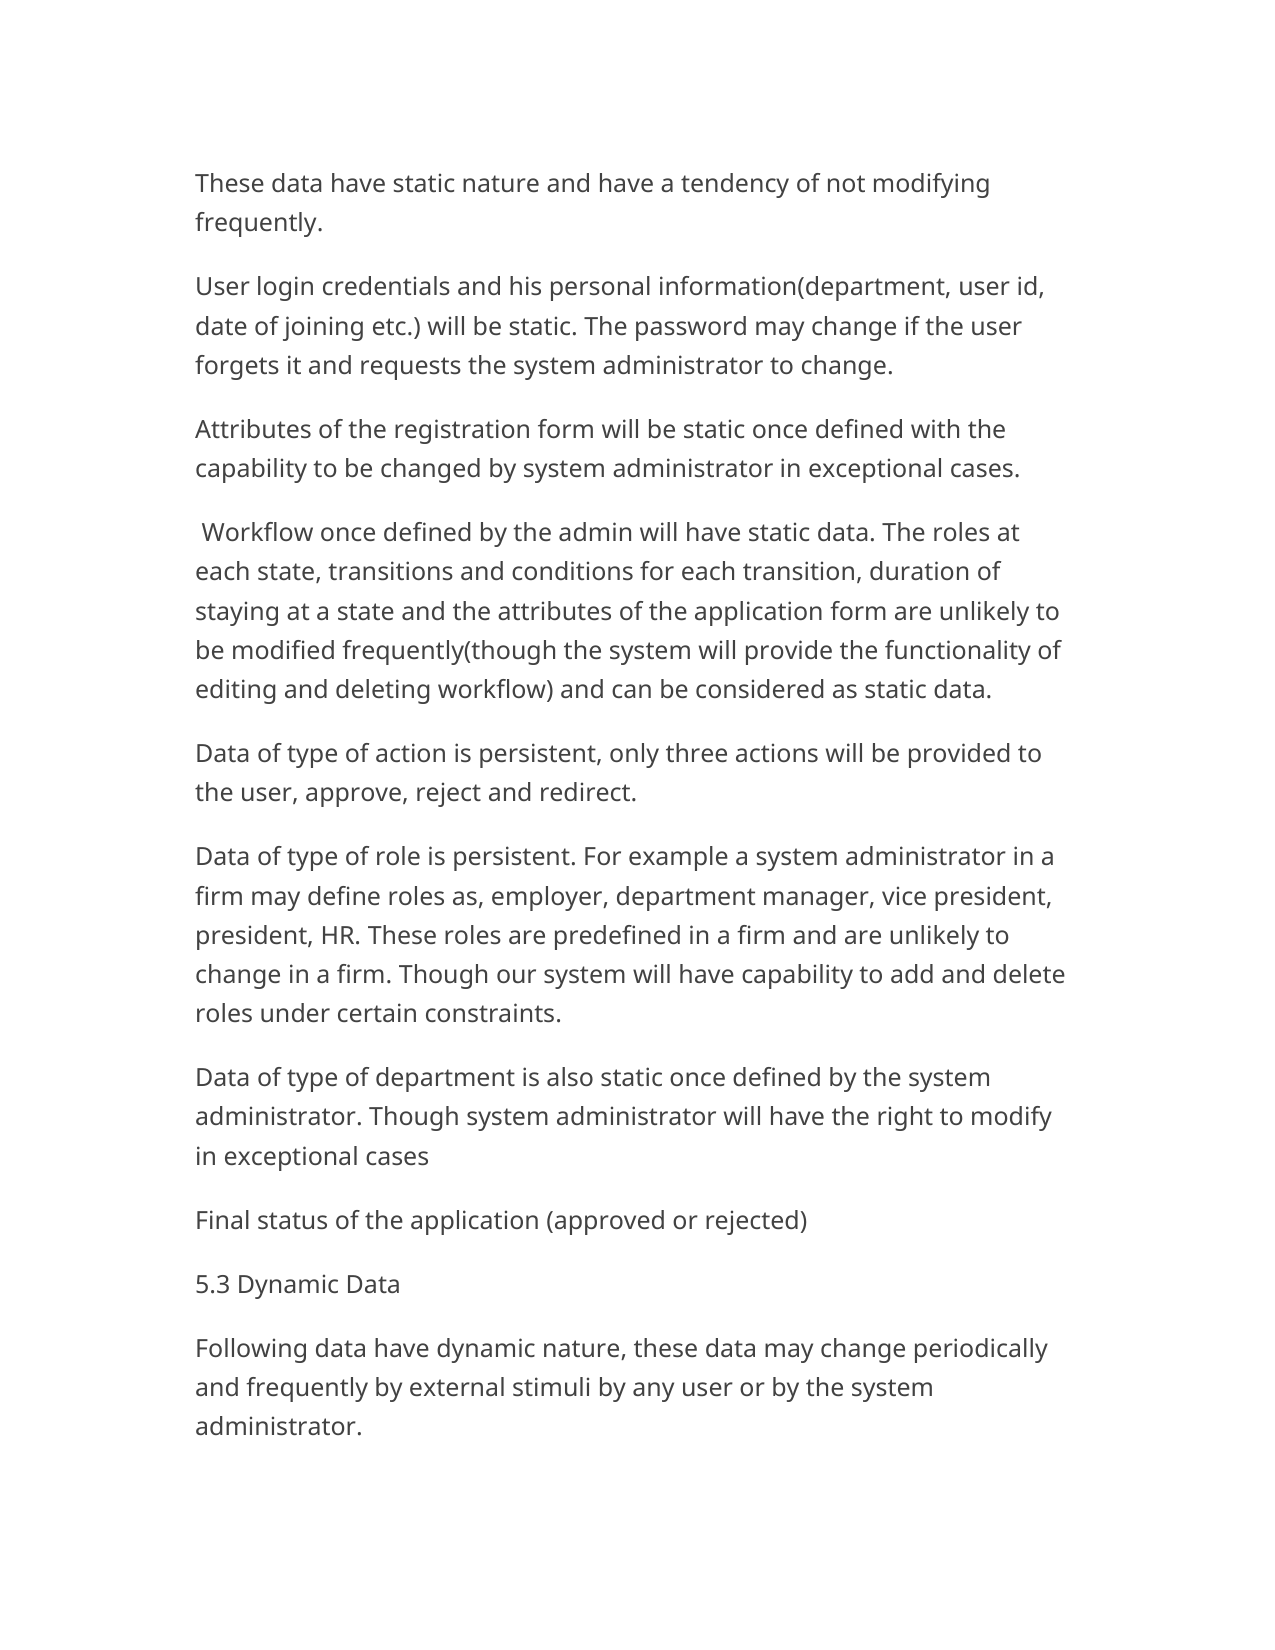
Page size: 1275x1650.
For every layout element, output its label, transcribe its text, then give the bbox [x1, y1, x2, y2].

text Final status of the application (approved or rejected) [195, 1202, 1080, 1236]
text These data have static nature and have a tendency of not modifying frequently. [195, 166, 1080, 239]
text 5.3 Dynamic Data [195, 1266, 1080, 1301]
text User login credentials and his personal information(department, user id, date of joining etc.) will be static. The password may change if the user forgets it and requests the system administrator to change. [195, 269, 1080, 381]
text Workflow once defined by the admin will have static data. The roles at each state, transitions and conditions for each transition, duration of staying at a state and the attributes of the application form are unlikely to be modified frequently(though the system will provide the functionality of editing and deleting workflow) and can be considered as static data. [195, 515, 1080, 706]
text Data of type of department is also static once defined by the system administrator. Though system administrator will have the right to modify in exceptional cases [195, 1060, 1080, 1172]
text Attributes of the registration form will be static once defined with the capability to be changed by system administrator in exceptional cases. [195, 411, 1080, 485]
text Following data have dynamic nature, these data may change periodically and frequently by external stimuli by any user or by the system administrator. [195, 1331, 1080, 1443]
text Data of type of action is persistent, only three actions will be provided to the user, approve, reject and redirect. [195, 736, 1080, 809]
text Data of type of role is persistent. For example a system administrator in a firm may define roles as, employer, department manager, vice president, president, HR. These roles are predefined in a firm and are unlikely to change in a firm. Though our system will have capability to add and delete roles under certain constraints. [195, 839, 1080, 1030]
